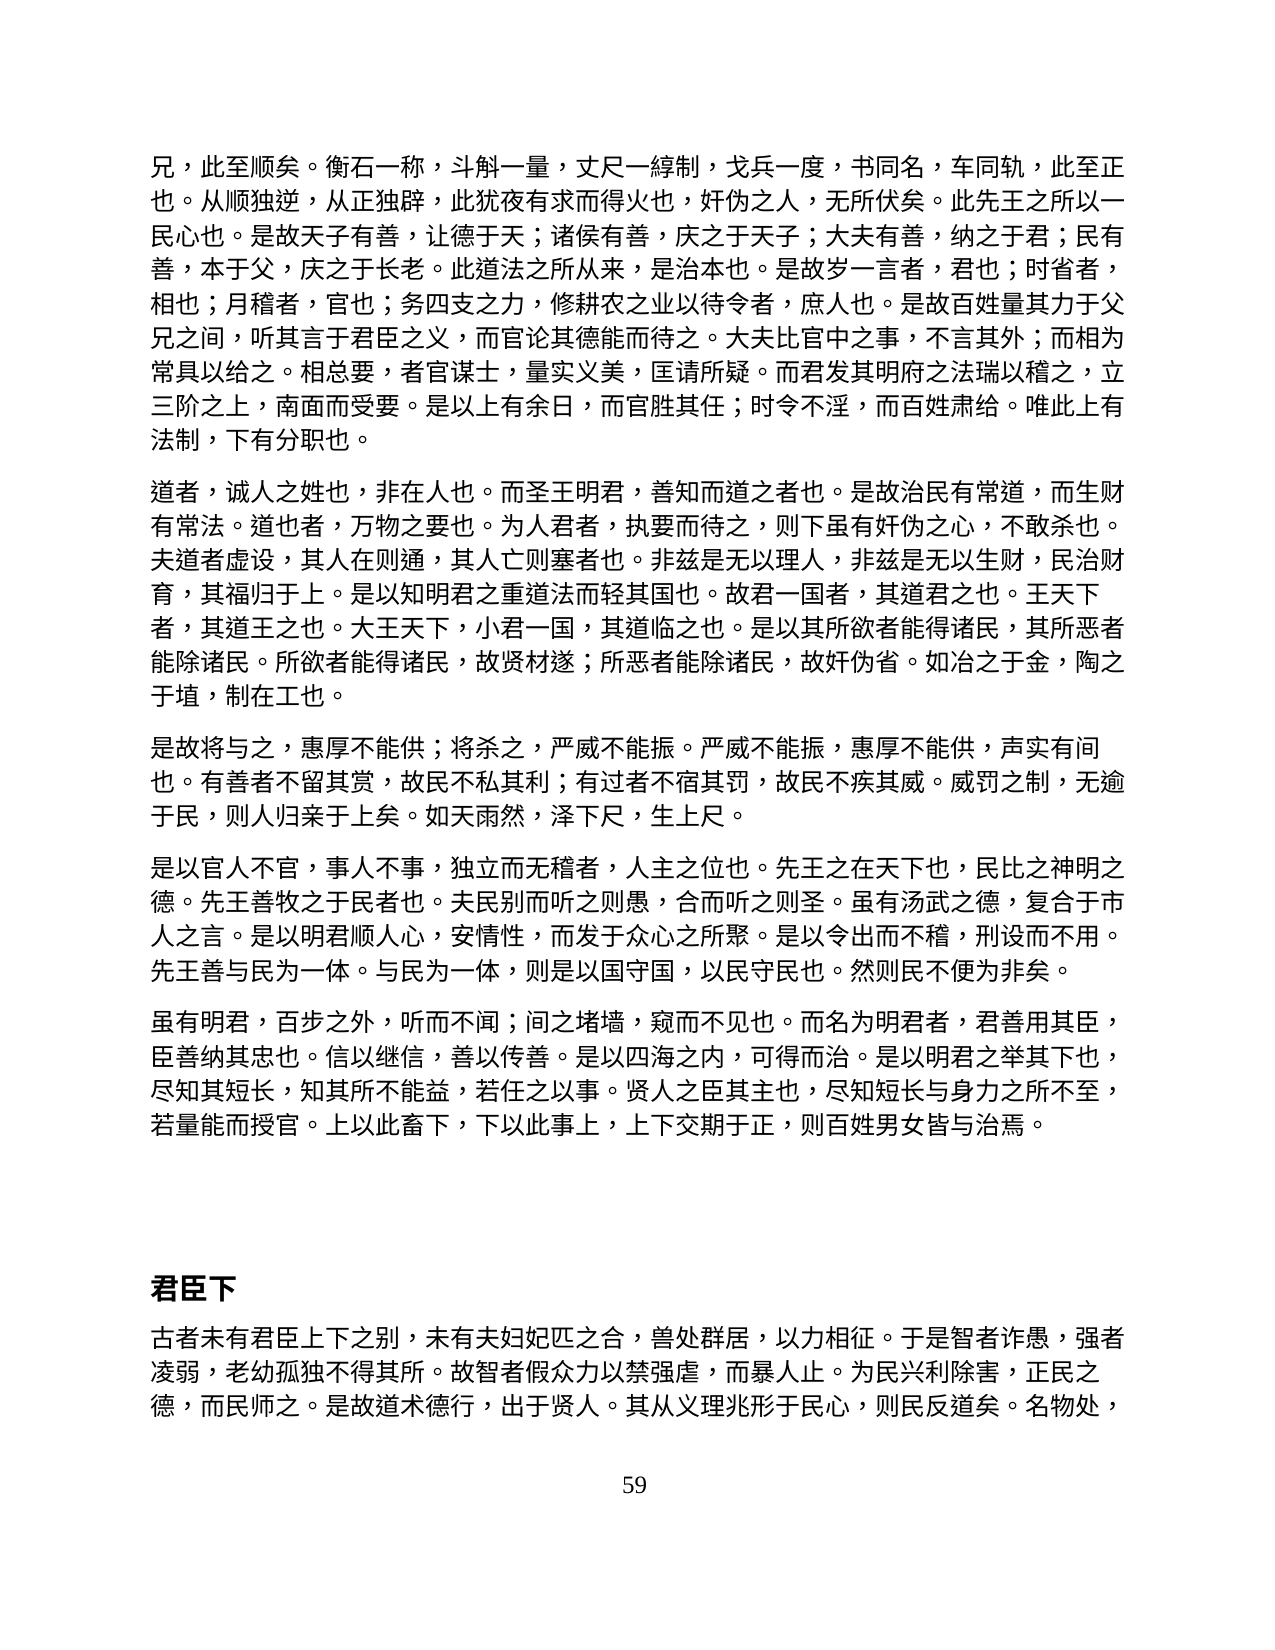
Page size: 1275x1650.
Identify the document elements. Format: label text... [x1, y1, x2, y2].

text 兄，此至顺矣。衡石一称，斗斛一量，丈尺一綧制，戈兵一度，书同名，车同轨，此至正也。从顺独逆，从正独辟，此犹夜有求而得火也，奸伪之人，无所伏矣。此先王之所以一民心也。是故天子有善，让德于天；诸侯有善，庆之于天子；大夫有善，纳之于君；民有善，本于父，庆之于长老。此道法之所从来，是治本也。是故岁一言者，君也；时省者，相也；月稽者，官也；务四支之力，修耕农之业以待令者，庶人也。是故百姓量其力于父兄之间，听其言于君臣之义，而官论其德能而待之。大夫比官中之事，不言其外；而相为常具以给之。相总要，者官谋士，量实义美，匡请所疑。而君发其明府之法瑞以稽之，立三阶之上，南面而受要。是以上有余日，而官胜其任；时令不淫，而百姓肃给。唯此上有法制，下有分职也。 [150, 150, 1125, 457]
text 虽有明君，百步之外，听而不闻；间之堵墙，窥而不见也。而名为明君者，君善用其臣，臣善纳其忠也。信以继信，善以传善。是以四海之内，可得而治。是以明君之举其下也，尽知其短长，知其所不能益，若任之以事。贤人之臣其主也，尽知短长与身力之所不至，若量能而授官。上以此畜下，下以此事上，上下交期于正，则百姓男女皆与治焉。 [150, 1005, 1125, 1141]
text 古者未有君臣上下之别，未有夫妇妃匹之合，兽处群居，以力相征。于是智者诈愚，强者凌弱，老幼孤独不得其所。故智者假众力以禁强虐，而暴人止。为民兴利除害，正民之德，而民师之。是故道术德行，出于贤人。其从义理兆形于民心，则民反道矣。名物处， [150, 1321, 1125, 1423]
text 是故将与之，惠厚不能供；将杀之，严威不能振。严威不能振，惠厚不能供，声实有间也。有善者不留其赏，故民不私其利；有过者不宿其罚，故民不疾其威。威罚之制，无逾于民，则人归亲于上矣。如天雨然，泽下尺，生上尺。 [150, 731, 1125, 833]
text 道者，诚人之姓也，非在人也。而圣王明君，善知而道之者也。是故治民有常道，而生财有常法。道也者，万物之要也。为人君者，执要而待之，则下虽有奸伪之心，不敢杀也。夫道者虚设，其人在则通，其人亡则塞者也。非兹是无以理人，非兹是无以生财，民治财育，其福归于上。是以知明君之重道法而轻其国也。故君一国者，其道君之也。王天下者，其道王之也。大王天下，小君一国，其道临之也。是以其所欲者能得诸民，其所恶者能除诸民。所欲者能得诸民，故贤材遂；所恶者能除诸民，故奸伪省。如冶之于金，陶之于埴，制在工也。 [150, 474, 1125, 713]
subtitle 君臣下 [150, 1269, 1125, 1308]
text 是以官人不官，事人不事，独立而无稽者，人主之位也。先王之在天下也，民比之神明之德。先王善牧之于民者也。夫民别而听之则愚，合而听之则圣。虽有汤武之德，复合于市人之言。是以明君顺人心，安情性，而发于众心之所聚。是以令出而不稽，刑设而不用。先王善与民为一体。与民为一体，则是以国守国，以民守民也。然则民不便为非矣。 [150, 851, 1125, 987]
